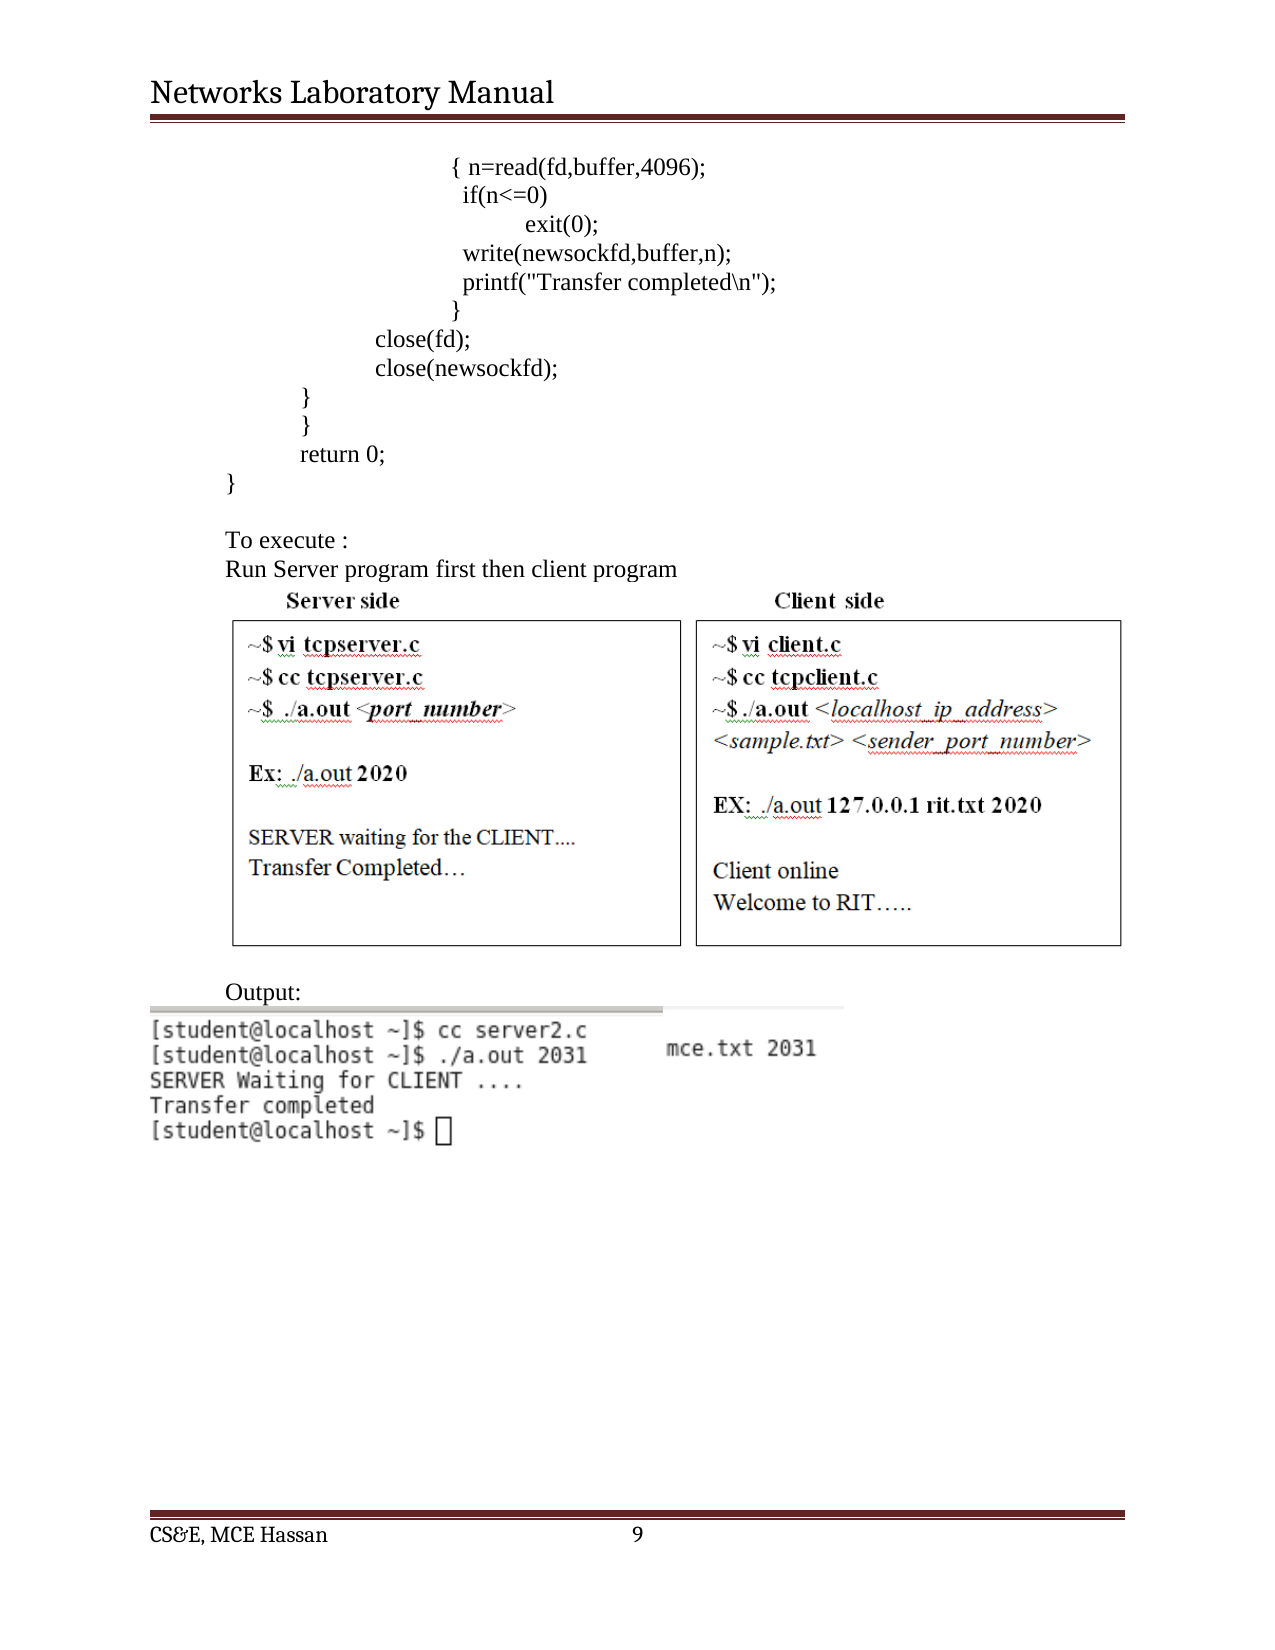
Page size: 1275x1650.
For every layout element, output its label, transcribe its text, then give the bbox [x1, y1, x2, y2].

list exit(0); [225, 209, 1125, 238]
list if(n<=0) [225, 180, 1125, 209]
list To execute : [225, 525, 1125, 554]
list printf("Transfer completed\n"); [225, 267, 1125, 295]
list Output: [225, 978, 1125, 1006]
list } [225, 468, 1125, 497]
picture [225, 582, 1152, 978]
list Run Server program first then client program [225, 554, 1125, 582]
picture [150, 1006, 844, 1239]
list return 0; [225, 439, 1125, 468]
list } [225, 410, 1125, 439]
list close(newsockfd); [225, 353, 1125, 382]
list close(fd); [225, 324, 1125, 353]
list { n=read(fd,buffer,4096); [225, 152, 1125, 180]
list } [225, 382, 1125, 410]
list } [225, 295, 1125, 324]
list write(newsockfd,buffer,n); [225, 238, 1125, 267]
